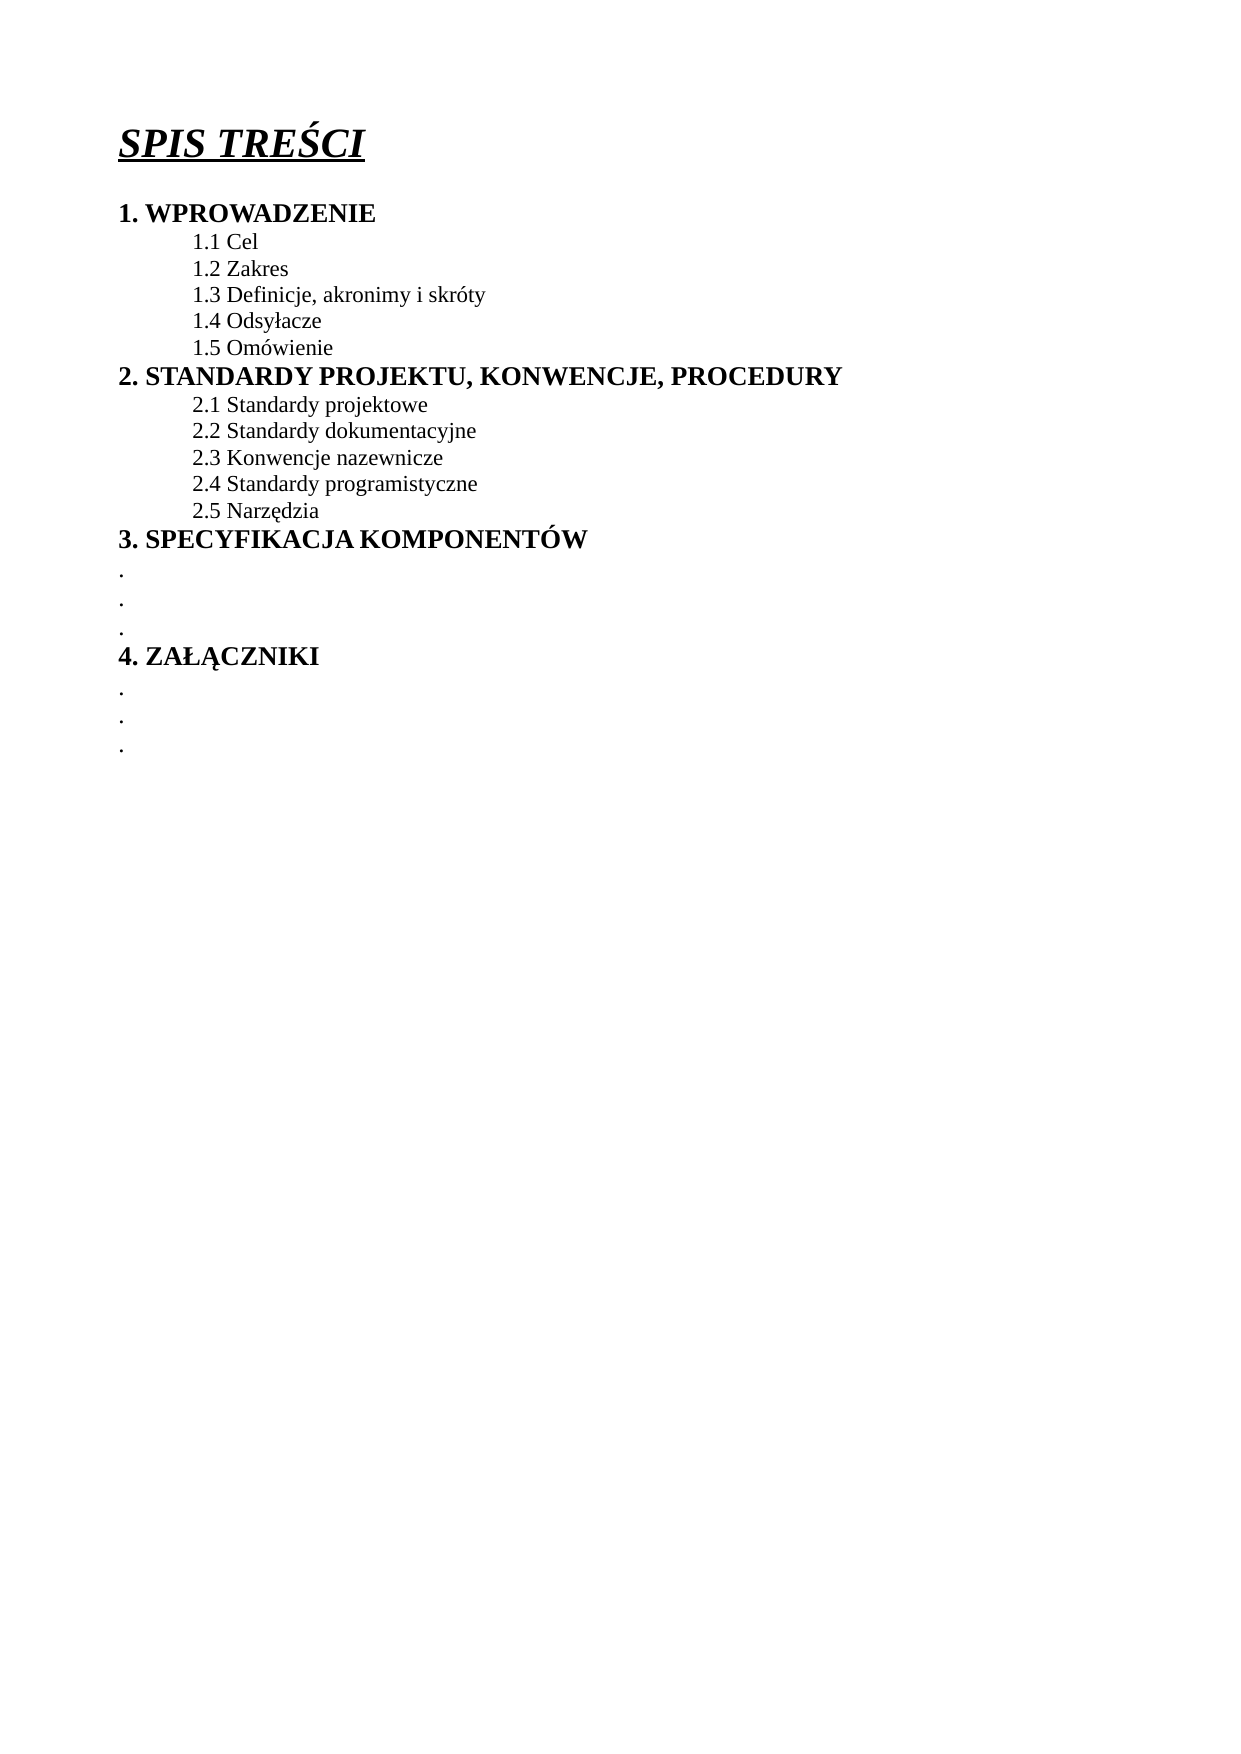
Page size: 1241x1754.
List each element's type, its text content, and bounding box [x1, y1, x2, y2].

text . [118, 729, 1122, 758]
text 1.5 Omówienie [118, 334, 1122, 360]
text 2.1 Standardy projektowe [118, 391, 1122, 418]
text 1.4 Odsyłacze [118, 307, 1122, 334]
text 2.4 Standardy programistyczne [118, 470, 1122, 497]
text . [118, 554, 1122, 583]
text . [118, 672, 1122, 700]
text 2. STANDARDY PROJEKTU, KONWENCJE, PROCEDURY [118, 360, 1122, 391]
text 1.2 Zakres [118, 255, 1122, 281]
text 3. SPECYFIKACJA KOMPONENTÓW [118, 523, 1122, 554]
text 2.3 Konwencje nazewnicze [118, 444, 1122, 470]
text 1.3 Definicje, akronimy i skróty [118, 281, 1122, 307]
text . [118, 583, 1122, 612]
text 4. ZAŁĄCZNIKI [118, 640, 1122, 672]
text 2.2 Standardy dokumentacyjne [118, 418, 1122, 444]
text . [118, 700, 1122, 729]
text 1.1 Cel [118, 228, 1122, 255]
text . [118, 612, 1122, 640]
text 1. WPROWADZENIE [118, 197, 1122, 228]
text 2.5 Narzędzia [118, 497, 1122, 523]
text SPIS TREŚCI [118, 118, 1122, 166]
